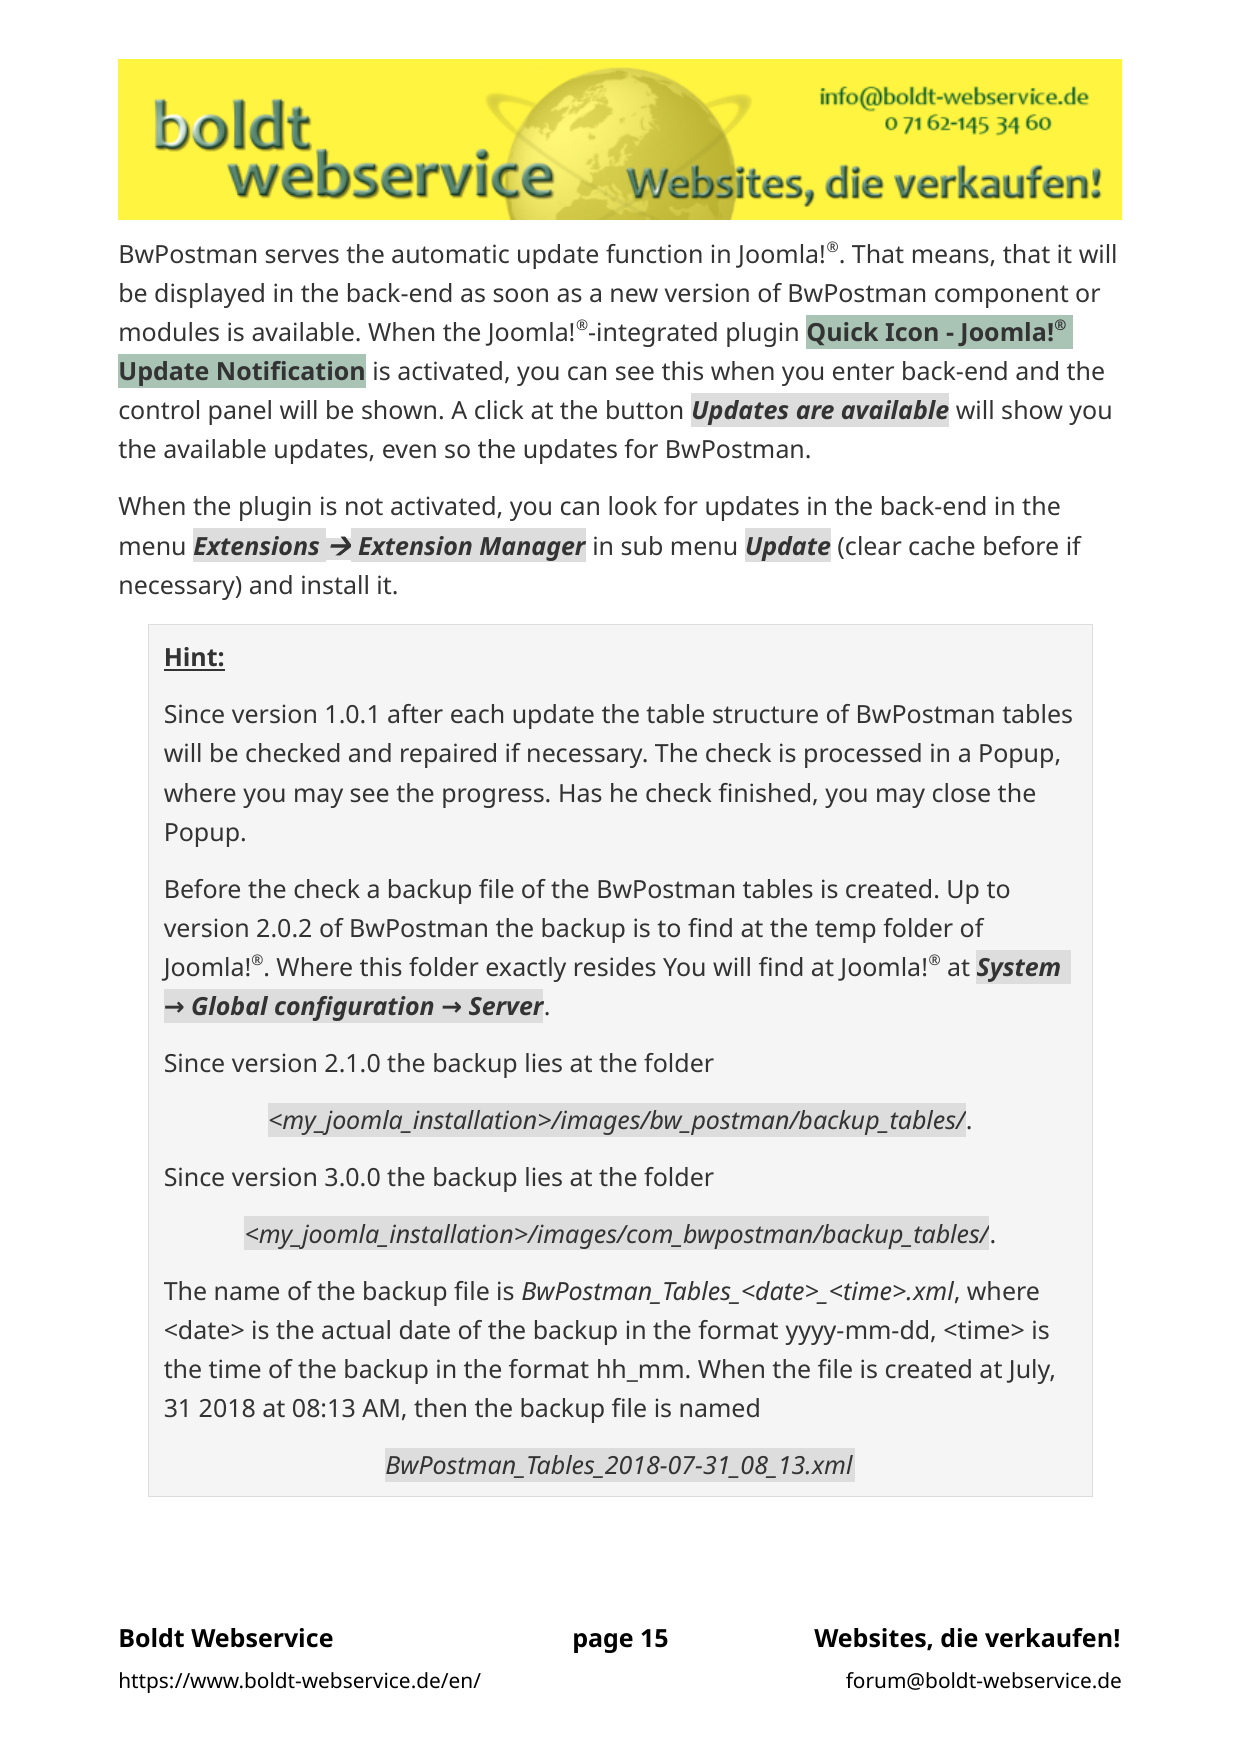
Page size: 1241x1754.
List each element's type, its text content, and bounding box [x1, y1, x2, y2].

text When the plugin is not activated, you can look for updates in the back-end in the menu Extensions  Extension Manager in sub menu Update (clear cache before if necessary) and install it. [118, 489, 1122, 601]
text Hint: [149, 625, 1092, 674]
text <my_joomla_installation>/images/com_bwpostman/backup_tables/. [149, 1200, 1092, 1250]
text <my_joomla_installation>/images/bw_postman/backup_tables/. [149, 1087, 1092, 1137]
text Since version 2.1.0 the backup lies at the folder [149, 1030, 1092, 1080]
text BwPostman serves the automatic update function in Joomla!®. That means, that it will be displayed in the back-end as soon as a new version of BwPostman component or modules is available. When the Joomla!®-integrated plugin Quick Icon - Joomla!® Update Notification is activated, you can see this when you enter back-end and the control panel will be shown. A click at the button Updates are available will show you the available updates, even so the updates for BwPostman. [118, 236, 1122, 466]
text The name of the backup file is BwPostman_Tables_<date>_<time>.xml, where <date> is the actual date of the backup in the format yyyy-mm-dd, <time> is the time of the backup in the format hh_mm. When the file is created at July, 31 2018 at 08:13 AM, then the backup file is named [149, 1257, 1092, 1425]
picture [118, 59, 1123, 220]
text Before the check a backup file of the BwPostman tables is created. Up to version 2.0.2 of BwPostman the backup is to find at the temp folder of Joomla!®. Where this folder exactly resides You will find at Joomla!® at System → Global configuration → Server. [149, 855, 1092, 1023]
text BwPostman_Tables_2018-07-31_08_13.xml [149, 1432, 1092, 1496]
text Since version 1.0.1 after each update the table structure of BwPostman tables will be checked and repaired if necessary. The check is processed in a Popup, where you may see the progress. Has he check finished, you may close the Popup. [149, 681, 1092, 848]
text Since version 3.0.0 the backup lies at the folder [149, 1143, 1092, 1193]
